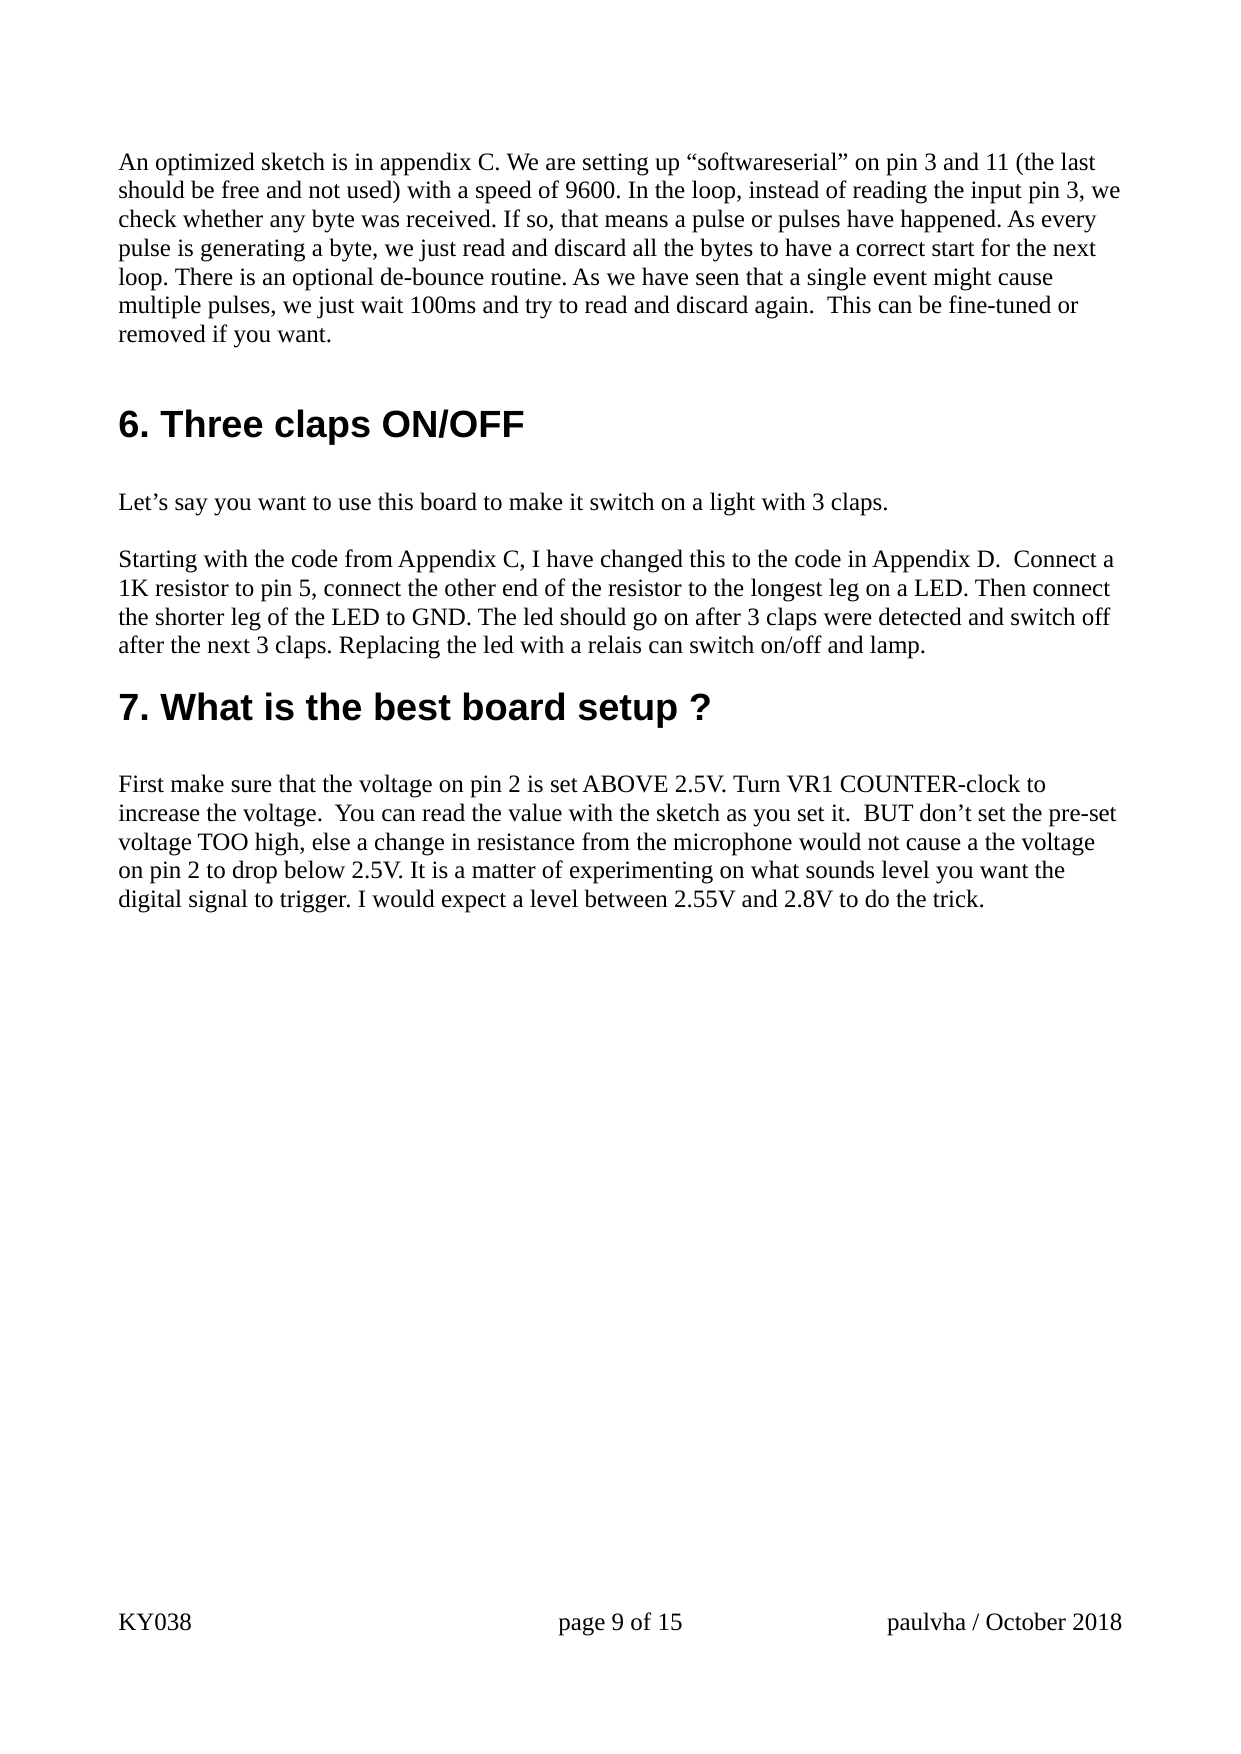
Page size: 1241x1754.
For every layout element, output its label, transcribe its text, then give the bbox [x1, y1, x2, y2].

text Starting with the code from Appendix C, I have changed this to the code in Appendix D. Connect a 1K resistor to pin 5, connect the other end of the resistor to the longest leg on a LED. Then connect the shorter leg of the LED to GND. The led should go on after 3 claps were detected and switch off after the next 3 claps. Replacing the led with a relais can switch on/off and lamp. [118, 544, 1122, 659]
subtitle 7. What is the best board setup ? [118, 684, 1122, 728]
text First make sure that the voltage on pin 2 is set ABOVE 2.5V. Turn VR1 COUNTER-clock to increase the voltage. You can read the value with the sketch as you set it. BUT don’t set the pre-set voltage TOO high, else a change in resistance from the microphone would not cause a the voltage on pin 2 to drop below 2.5V. It is a matter of experimenting on what sounds level you want the digital signal to trigger. I would expect a level between 2.55V and 2.8V to do the trick. [118, 769, 1122, 913]
text Let’s say you want to use this board to make it switch on a light with 3 claps. [118, 487, 1122, 516]
subtitle 6. Three claps ON/OFF [118, 402, 1122, 446]
text An optimized sketch is in appendix C. We are setting up “softwareserial” on pin 3 and 11 (the last should be free and not used) with a speed of 9600. In the loop, instead of reading the input pin 3, we check whether any byte was received. If so, that means a pulse or pulses have happened. As every pulse is generating a byte, we just read and discard all the bytes to have a correct start for the next loop. There is an optional de-bounce routine. As we have seen that a single event might cause multiple pulses, we just wait 100ms and try to read and discard again. This can be fine-tuned or removed if you want. [118, 147, 1122, 348]
